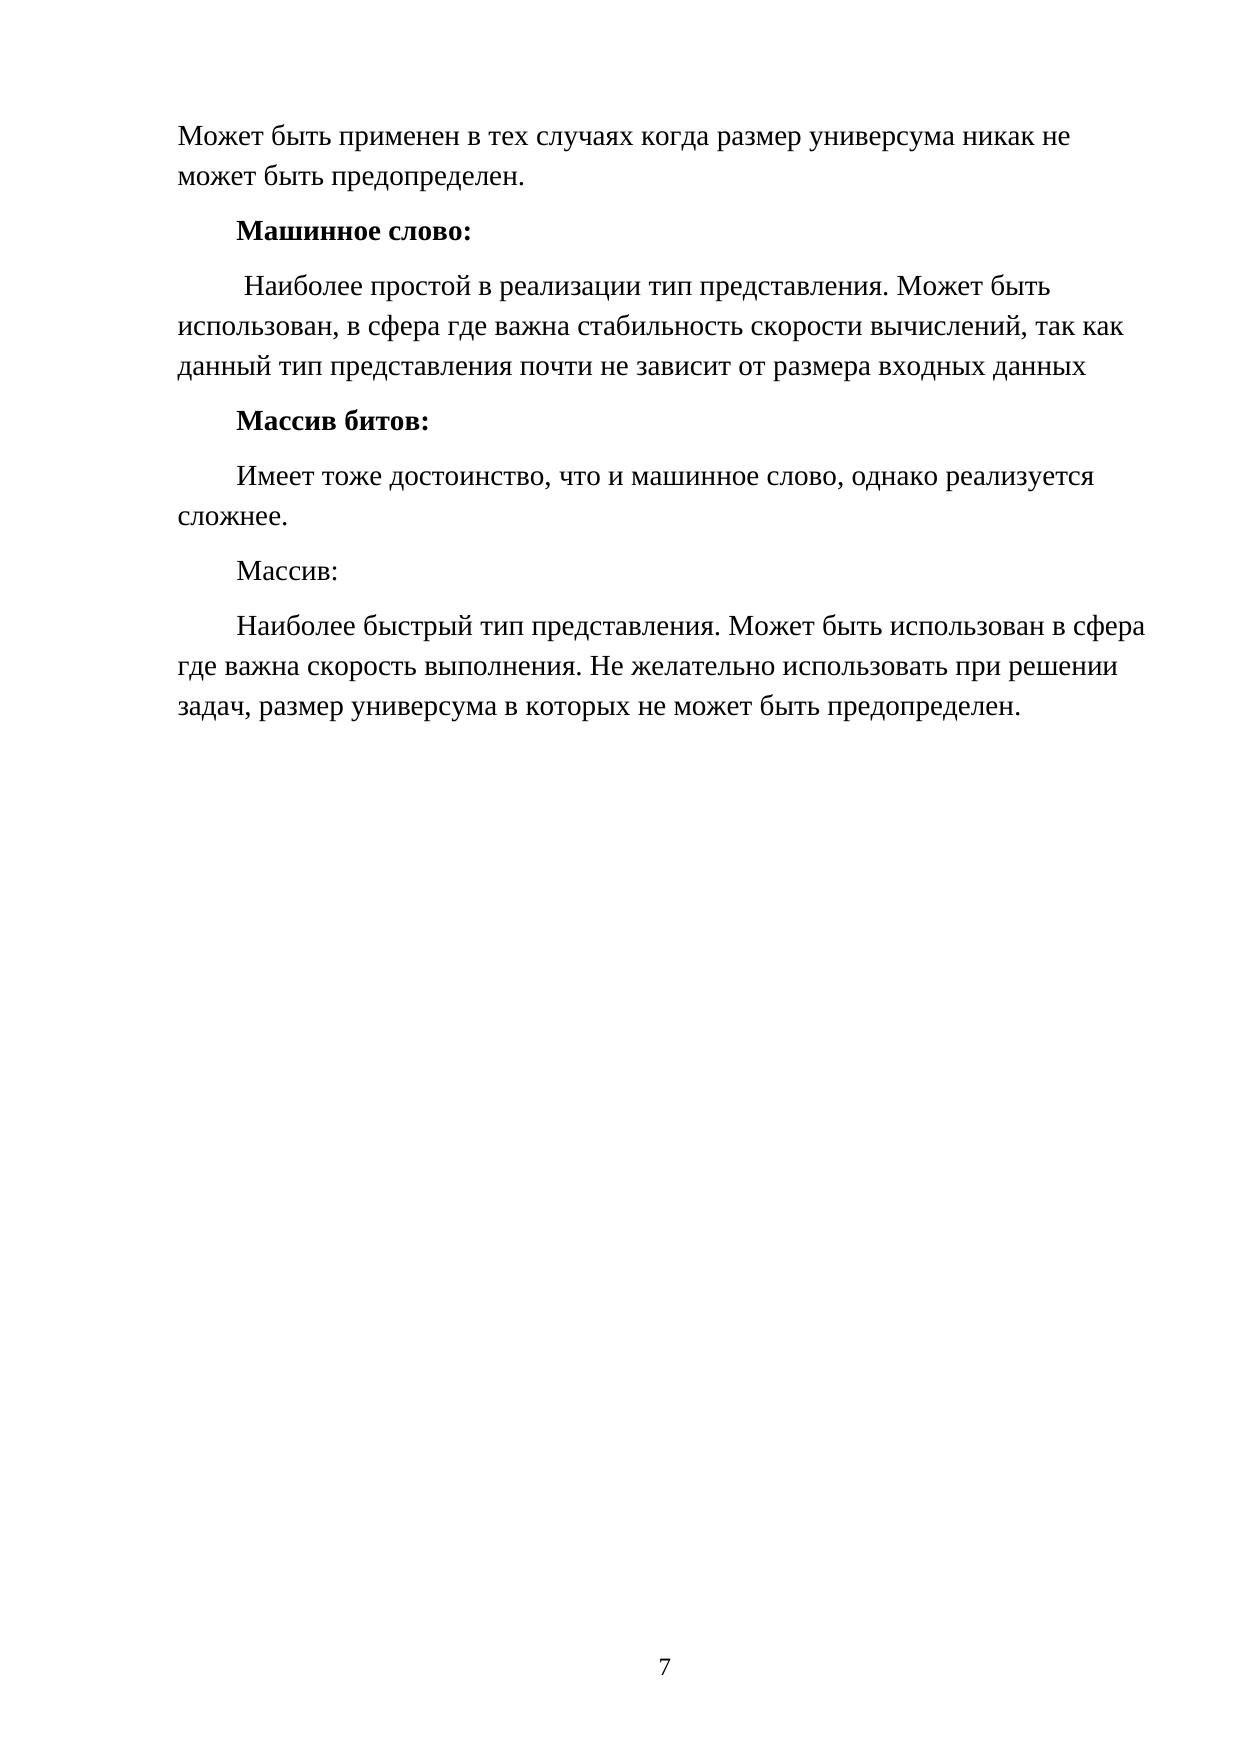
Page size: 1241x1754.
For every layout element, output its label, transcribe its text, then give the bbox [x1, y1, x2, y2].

text Машинное слово: [177, 213, 1152, 247]
text Имеет тоже достоинство, что и машинное слово, однако реализуется сложнее. [177, 458, 1152, 532]
text Может быть применен в тех случаях когда размер универсума никак не может быть предопределен. [177, 118, 1152, 192]
text Массив: [177, 553, 1152, 586]
text Наиболее быстрый тип представления. Может быть использован в сфера где важна скорость выполнения. Не желательно использовать при решении задач, размер универсума в которых не может быть предопределен. [177, 608, 1152, 722]
text Наиболее простой в реализации тип представления. Может быть использован, в сфера где важна стабильность скорости вычислений, так как данный тип представления почти не зависит от размера входных данных [177, 268, 1152, 382]
text Массив битов: [177, 403, 1152, 437]
